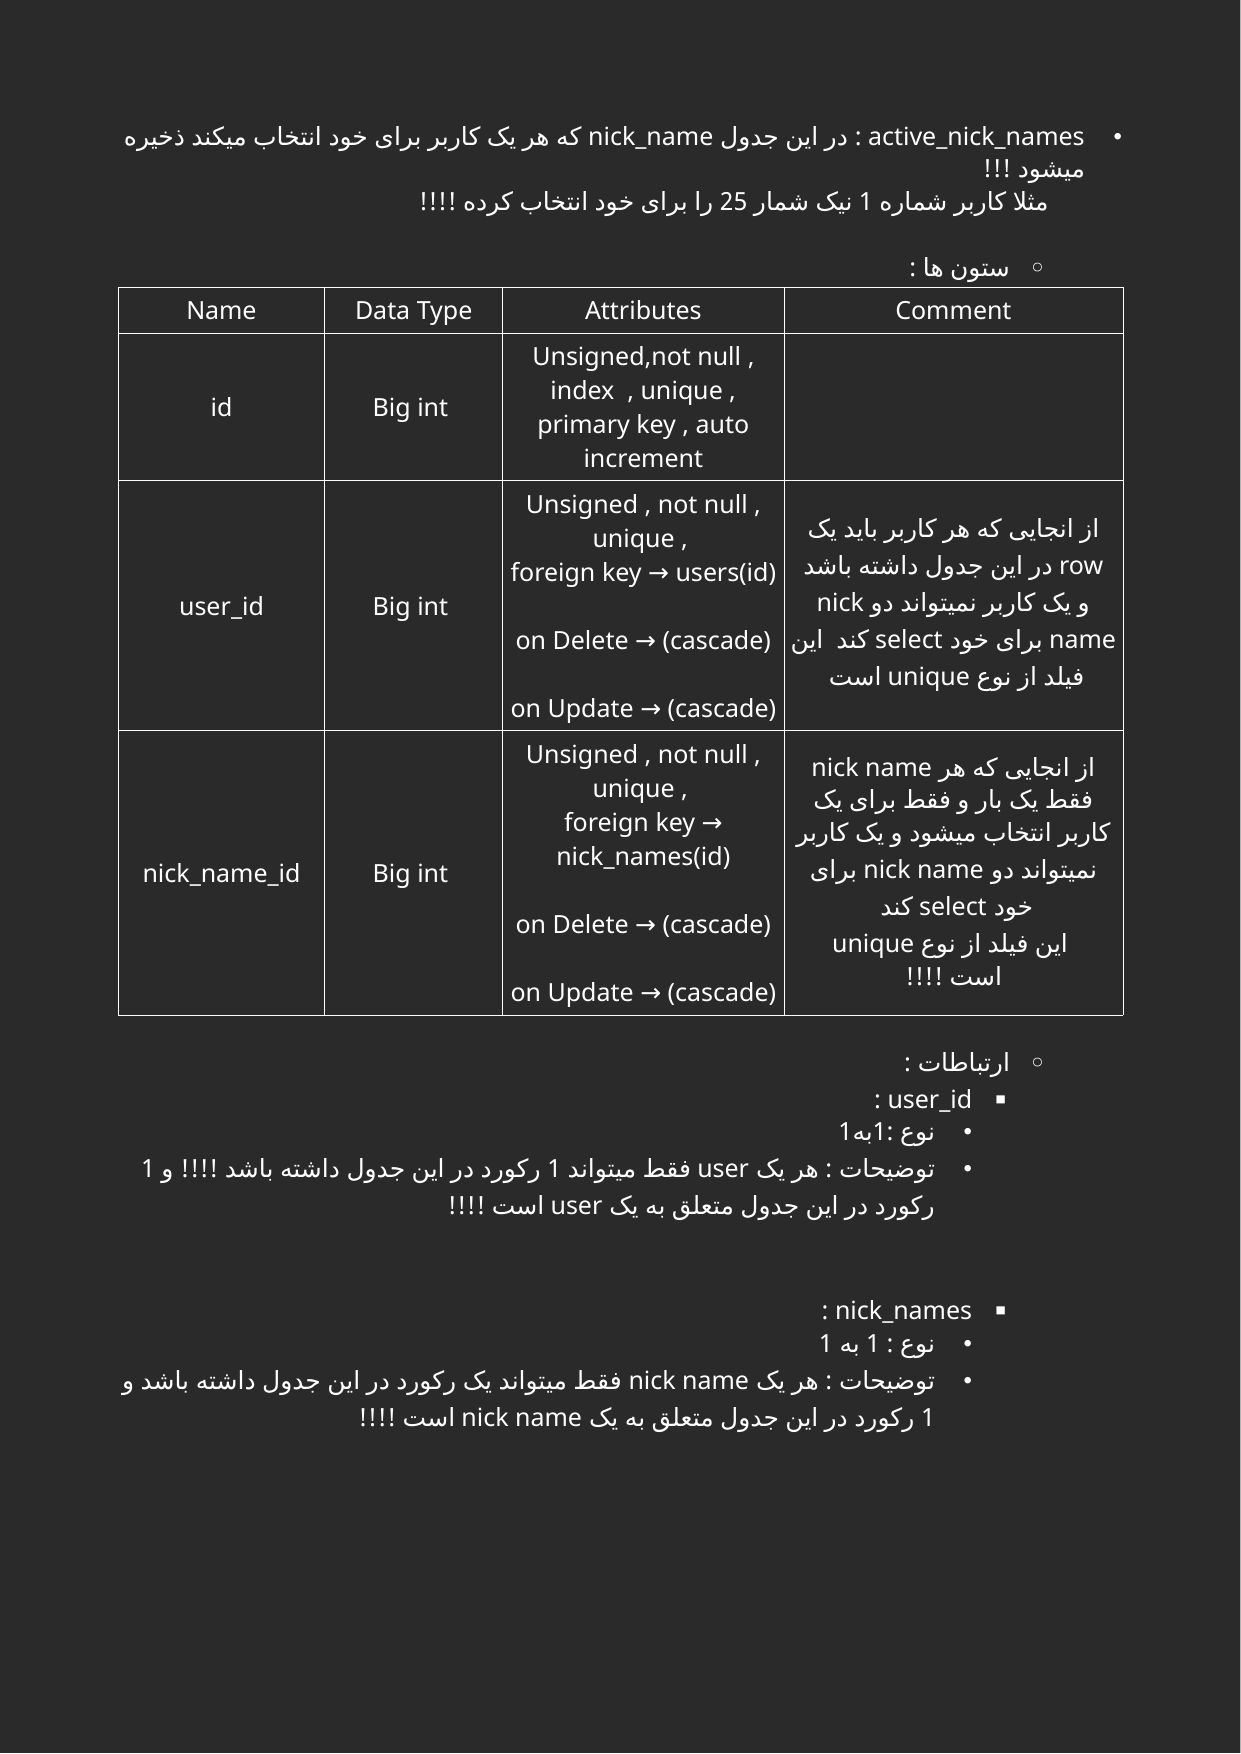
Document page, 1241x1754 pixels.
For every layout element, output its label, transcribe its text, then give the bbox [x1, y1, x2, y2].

text مثلا کاربر شماره 1 نیک شمار 25 را برای خود انتخاب کرده !!!! [118, 188, 1122, 220]
list ارتباطات :‌ [118, 1049, 1047, 1081]
table_cell Big int [325, 731, 502, 1014]
table_cell از انجایی که هر nick name فقط یک بار و فقط برای یک کاربر انتخاب میشود و یک کاربر نمیتواند دو nick name برای خود select کند این فیلد از نوع unique است !!!! [785, 731, 1123, 1014]
table_cell Unsigned,not null , index , unique , primary key , auto increment [503, 334, 784, 480]
table_cell Unsigned , not null , unique , foreign key → users(id) on Delete → (cascade) on Update → (cascade) [503, 481, 784, 730]
table_cell id [119, 334, 324, 480]
table_cell user_id [119, 481, 324, 730]
list active_nick_names : در این جدول nick_name که هر یک کاربر برای خود انتخاب میکند ذخیره میشود !!! [118, 118, 1122, 188]
list nick_names : [118, 1293, 1010, 1330]
table_header Comment [785, 288, 1123, 333]
table_cell از انجایی که هر کاربر باید یک row در این جدول داشته باشد و یک کاربر نمیتواند دو nick name برای خود select کند این فیلد از نوع unique است [785, 481, 1123, 730]
table_cell Big int [325, 334, 502, 480]
list توضیحات : هر یک nick name فقط میتواند یک رکورد در این جدول داشته باشد و 1 رکورد در این جدول متعلق به یک nick name است !!!! [118, 1362, 972, 1436]
table_header Data Type [325, 288, 502, 333]
table_header Attributes [503, 288, 784, 333]
table_cell nick_name_id [119, 731, 324, 1014]
list user_id : [118, 1081, 1010, 1118]
list ستون ها :‌ [118, 254, 1047, 287]
list نوع :‌1به1 [118, 1118, 972, 1151]
list توضیحات : هر یک user فقط میتواند 1 رکورد در این جدول داشته باشد !!!! و 1 رکورد در این جدول متعلق به یک user است !!!! [118, 1151, 972, 1225]
table_cell Big int [325, 481, 502, 730]
table_cell Unsigned , not null , unique , foreign key → nick_names(id) on Delete → (cascade) on Update → (cascade) [503, 731, 784, 1014]
list نوع : 1 به 1 [118, 1330, 972, 1362]
table_cell [785, 334, 1123, 480]
table_header Name [119, 288, 324, 333]
